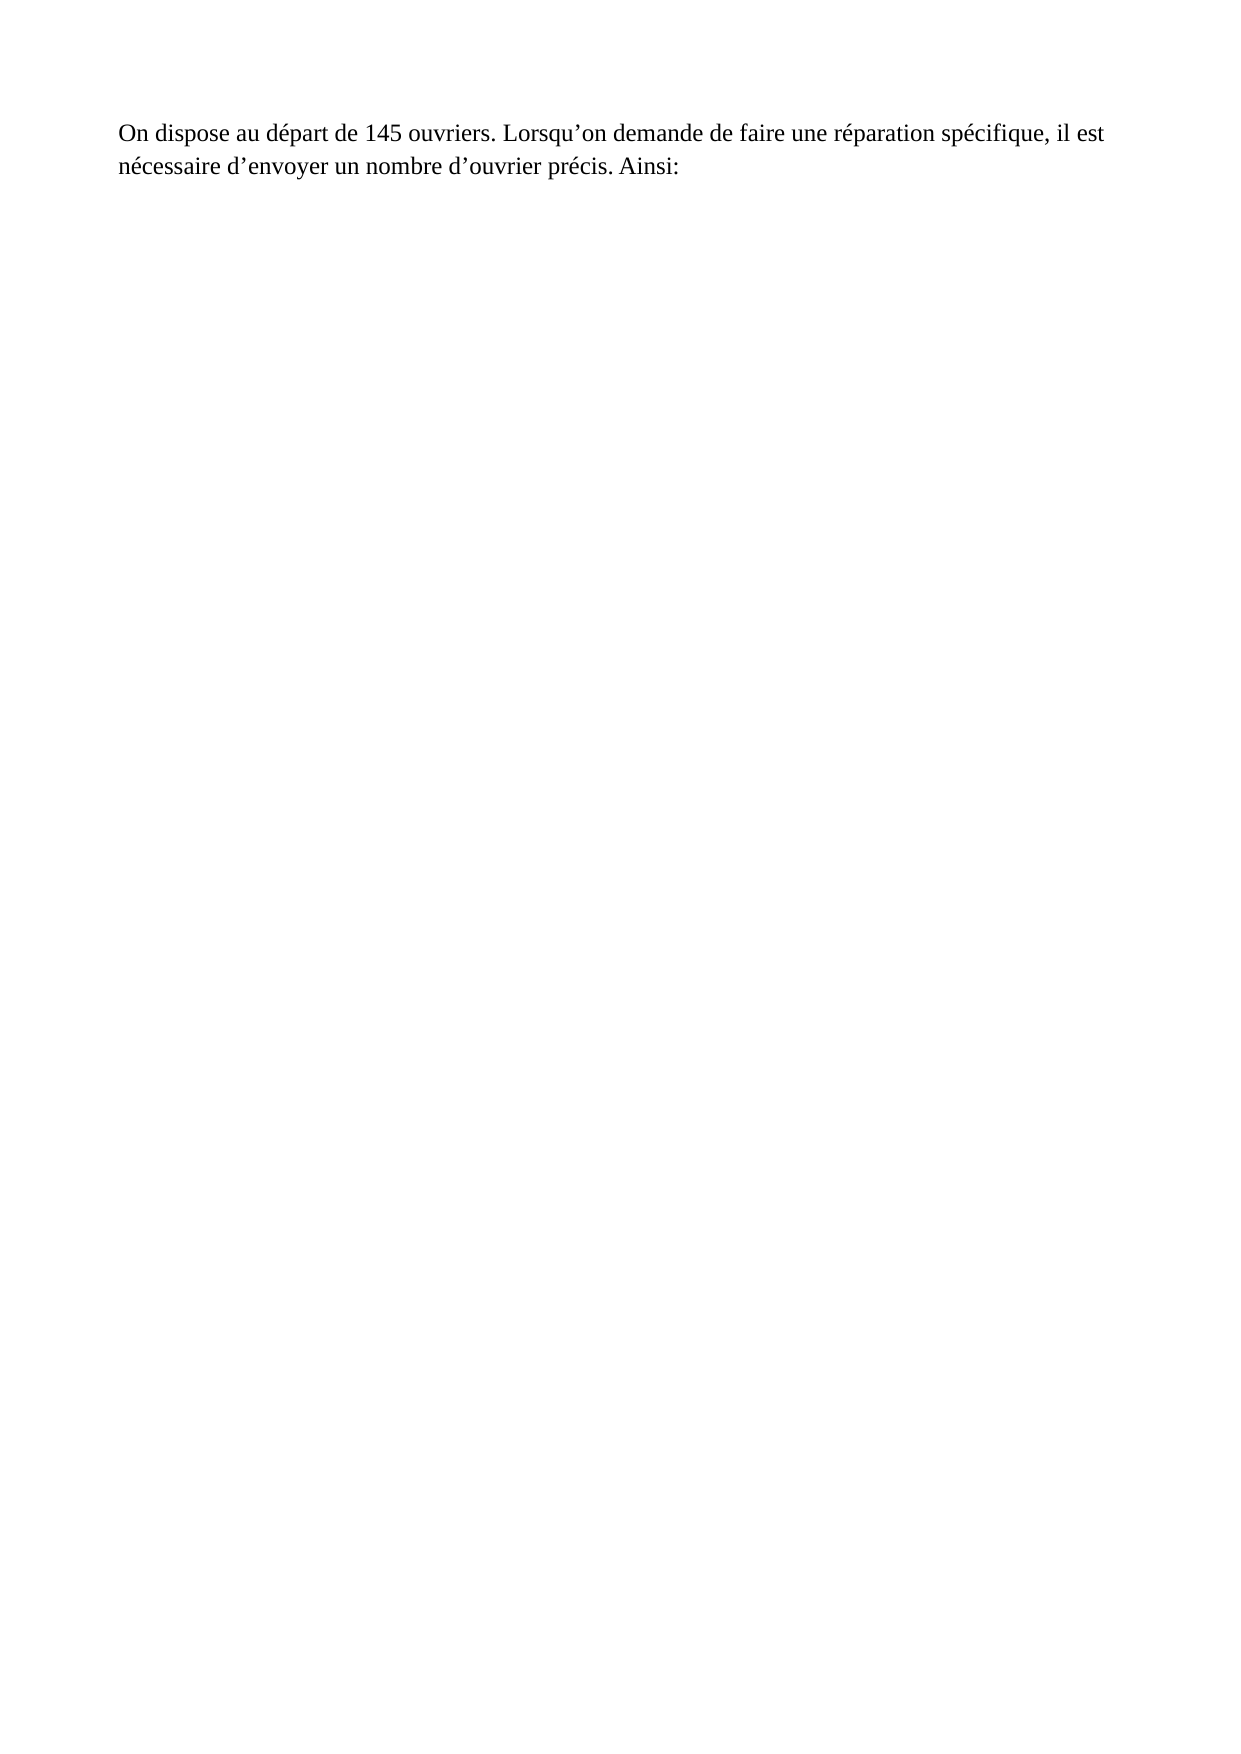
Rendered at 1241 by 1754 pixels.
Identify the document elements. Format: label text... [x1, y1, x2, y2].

text On dispose au départ de 145 ouvriers. Lorsqu’on demande de faire une réparation spécifique, il est nécessaire d’envoyer un nombre d’ouvrier précis. Ainsi: [118, 118, 1122, 180]
